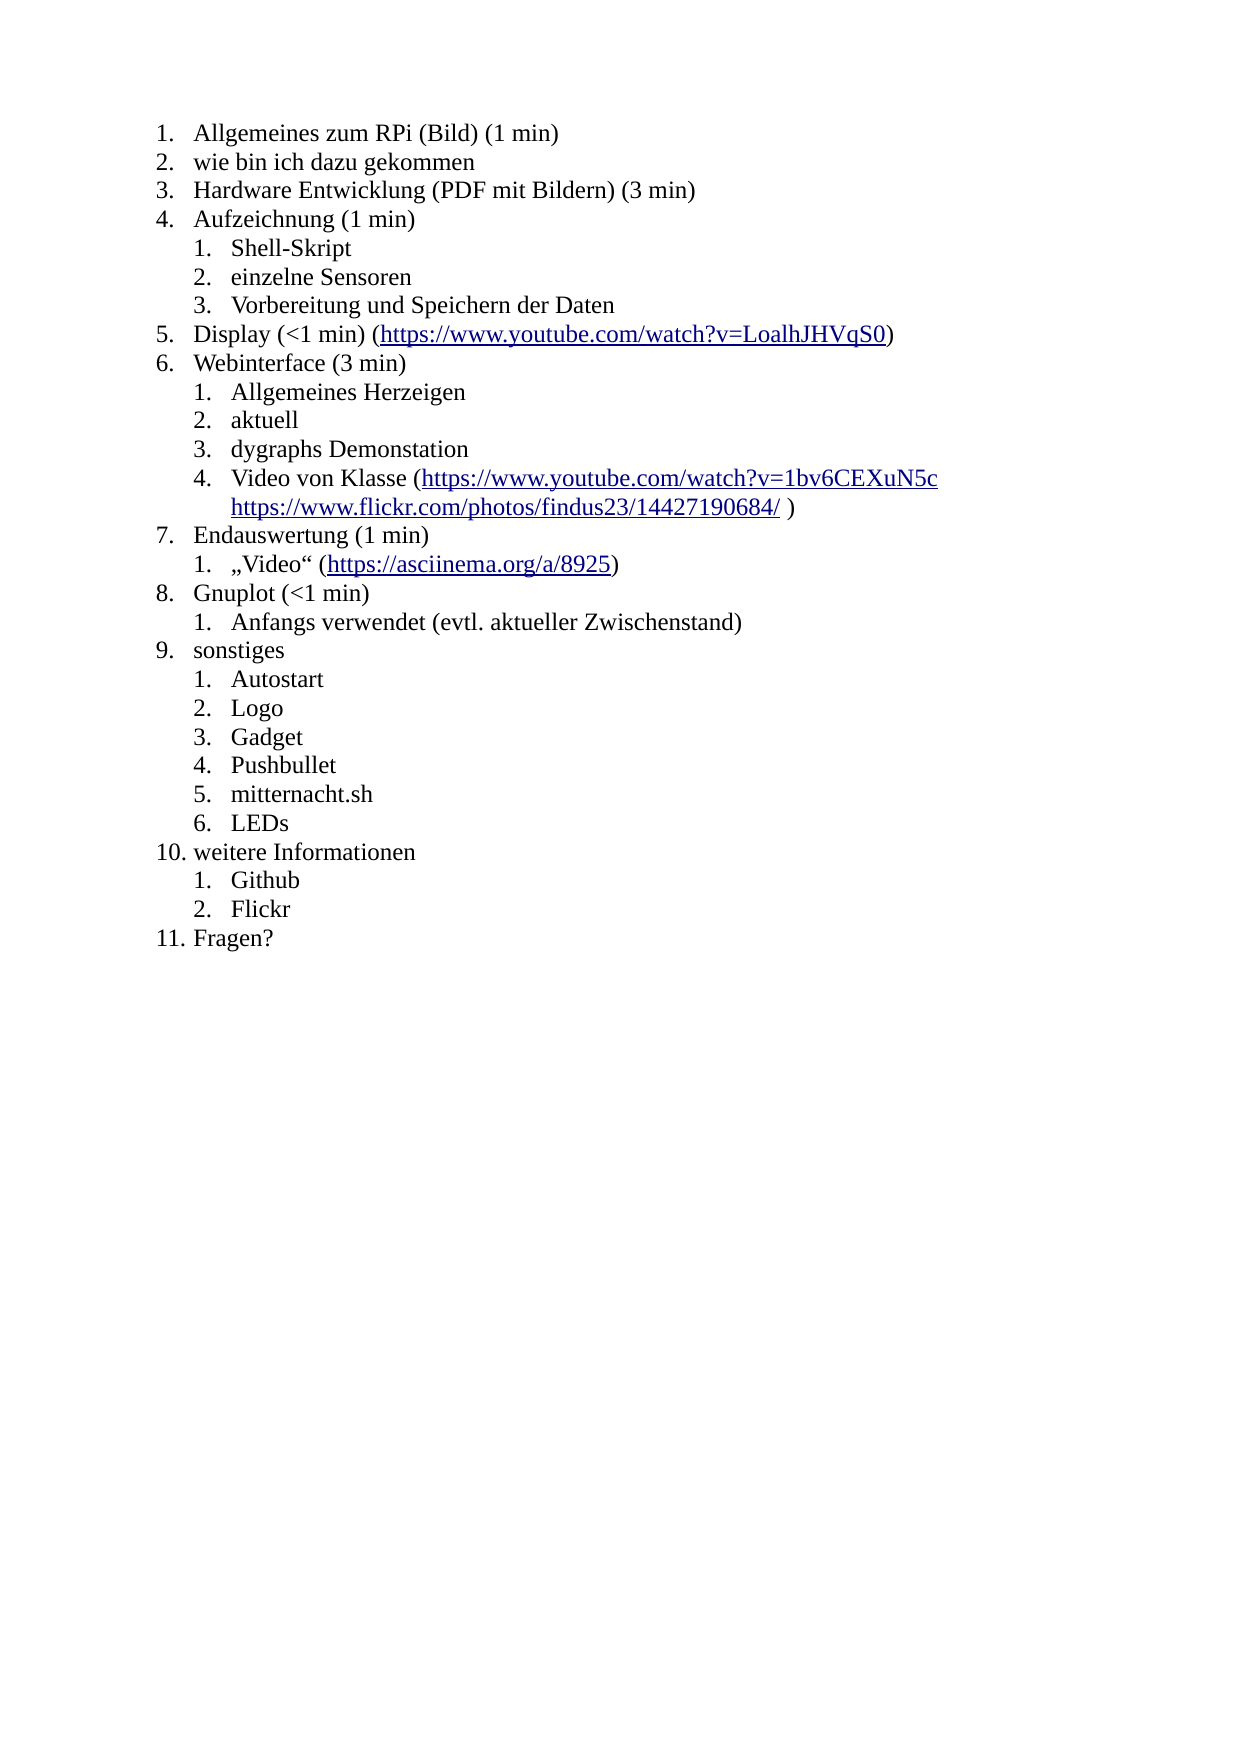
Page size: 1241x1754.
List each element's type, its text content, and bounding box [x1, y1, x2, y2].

list Hardware Entwicklung (PDF mit Bildern) (3 min) [156, 176, 1122, 204]
list Shell-Skript [193, 233, 1122, 262]
list Fragen? [156, 923, 1122, 952]
list dygraphs Demonstation [193, 434, 1122, 463]
list mitternacht.sh [193, 779, 1122, 808]
list einzelne Sensoren [193, 262, 1122, 291]
list Pushbullet [193, 751, 1122, 779]
list Autostart [193, 664, 1122, 693]
list wie bin ich dazu gekommen [156, 147, 1122, 176]
list sonstiges [156, 636, 1122, 664]
list Aufzeichnung (1 min) [156, 204, 1122, 233]
list Anfangs verwendet (evtl. aktueller Zwischenstand) [193, 607, 1122, 636]
list Webinterface (3 min) [156, 348, 1122, 377]
list Vorbereitung und Speichern der Daten [193, 291, 1122, 319]
list Allgemeines zum RPi (Bild) (1 min) [156, 118, 1122, 147]
list „Video“ (https://asciinema.org/a/8925) [193, 549, 1122, 578]
list Gnuplot (<1 min) [156, 578, 1122, 607]
list LEDs [193, 808, 1122, 837]
list weitere Informationen [156, 837, 1122, 866]
list Gadget [193, 722, 1122, 751]
list Allgemeines Herzeigen [193, 377, 1122, 406]
list Endauswertung (1 min) [156, 521, 1122, 549]
list Github [193, 866, 1122, 894]
list Logo [193, 693, 1122, 722]
list Display (<1 min) (https://www.youtube.com/watch?v=LoalhJHVqS0) [156, 319, 1122, 348]
list aktuell [193, 406, 1122, 434]
list Flickr [193, 894, 1122, 923]
list Video von Klasse (https://www.youtube.com/watch?v=1bv6CEXuN5c https://www.flickr.com/photos/findus23/14427190684/ ) [193, 463, 1122, 521]
